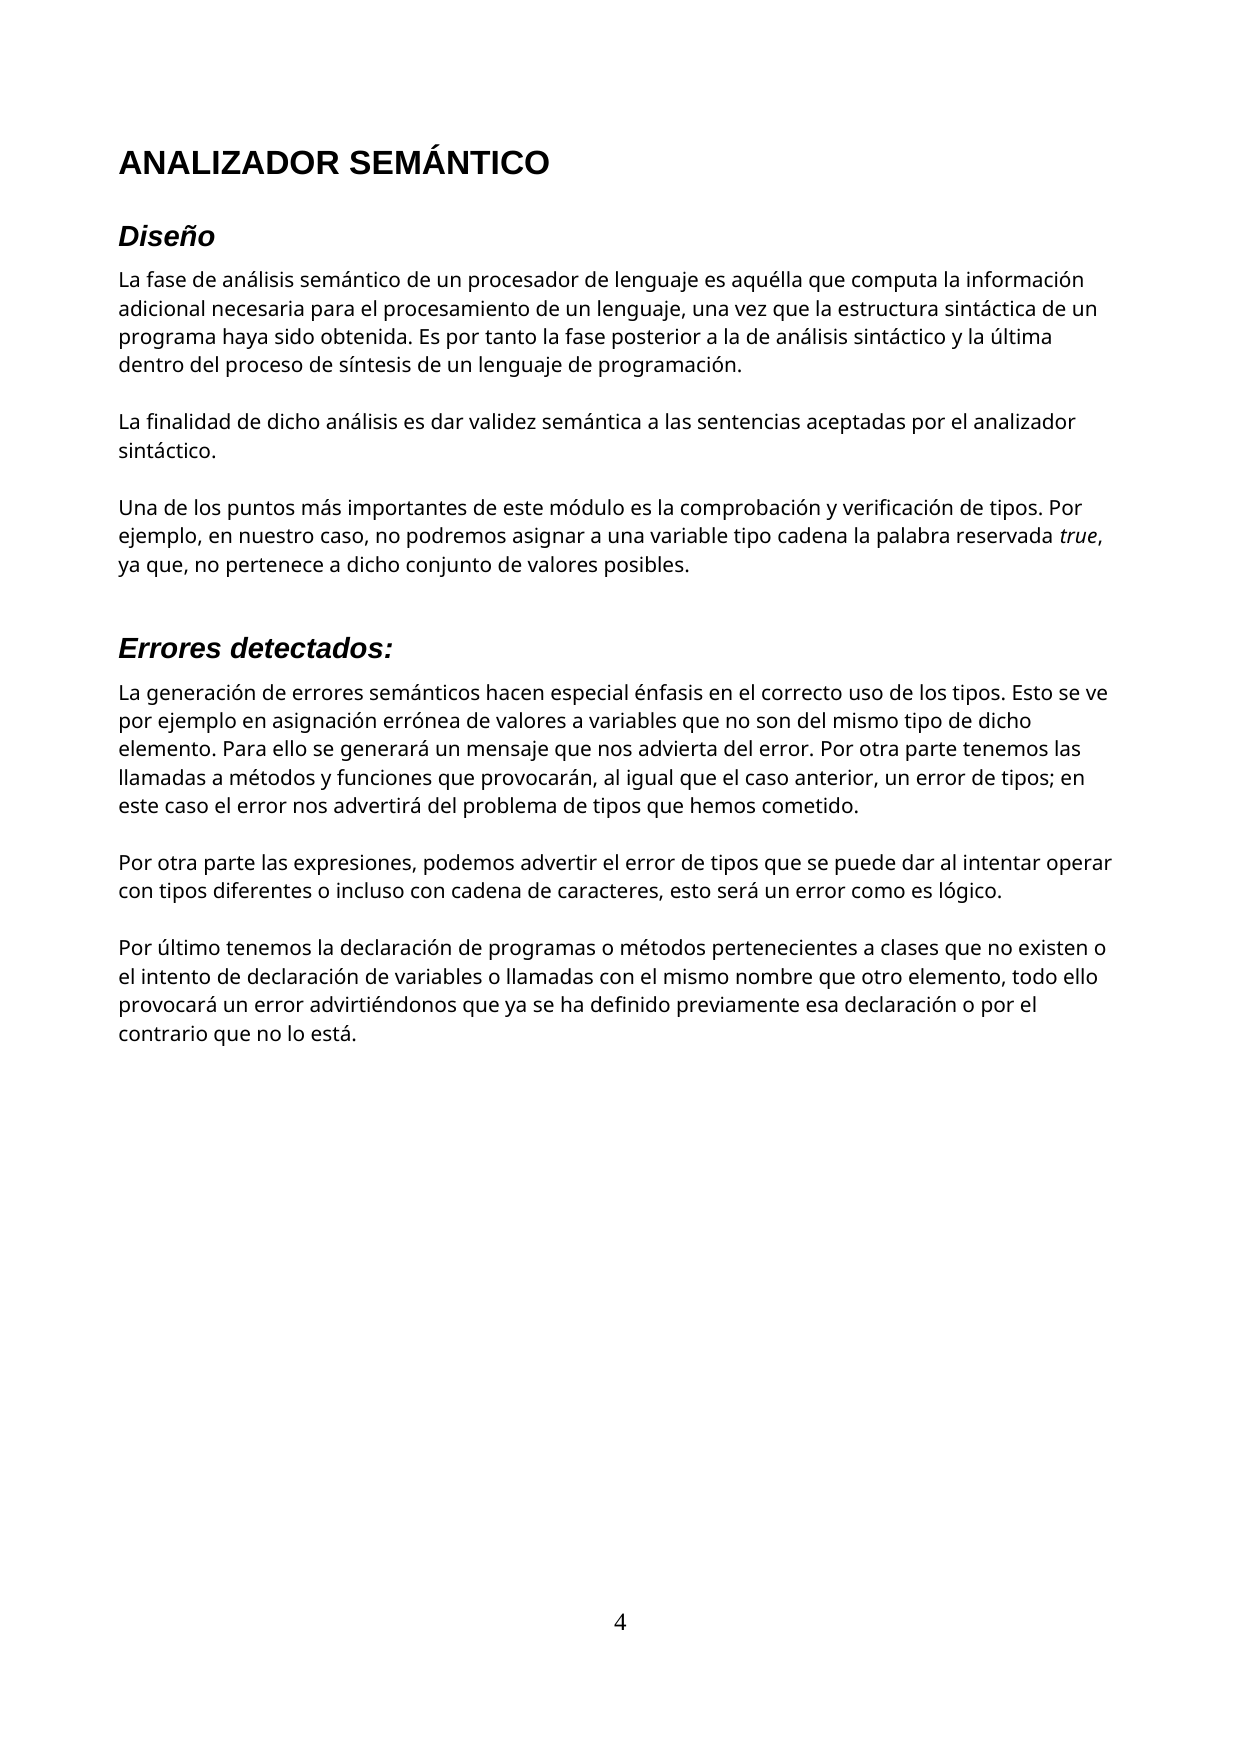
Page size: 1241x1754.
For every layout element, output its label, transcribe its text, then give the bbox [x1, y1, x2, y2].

subtitle ANALIZADOR SEMÁNTICO [118, 143, 1122, 182]
text La generación de errores semánticos hacen especial énfasis en el correcto uso de los tipos. Esto se ve por ejemplo en asignación errónea de valores a variables que no son del mismo tipo de dicho elemento. Para ello se generará un mensaje que nos advierta del error. Por otra parte tenemos las llamadas a métodos y funciones que provocarán, al igual que el caso anterior, un error de tipos; en este caso el error nos advertirá del problema de tipos que hemos cometido. [118, 678, 1122, 820]
text Una de los puntos más importantes de este módulo es la comprobación y verificación de tipos. Por ejemplo, en nuestro caso, no podremos asignar a una variable tipo cadena la palabra reservada true, ya que, no pertenece a dicho conjunto de valores posibles. [118, 493, 1122, 578]
text Por otra parte las expresiones, podemos advertir el error de tipos que se puede dar al intentar operar con tipos diferentes o incluso con cadena de caracteres, esto será un error como es lógico. [118, 848, 1122, 905]
text La fase de análisis semántico de un procesador de lenguaje es aquélla que computa la información adicional necesaria para el procesamiento de un lenguaje, una vez que la estructura sintáctica de un programa haya sido obtenida. Es por tanto la fase posterior a la de análisis sintáctico y la última dentro del proceso de síntesis de un lenguaje de programación. [118, 265, 1122, 379]
text La finalidad de dicho análisis es dar validez semántica a las sentencias aceptadas por el analizador sintáctico. [118, 407, 1122, 464]
subtitle Diseño [118, 219, 1122, 253]
text Por último tenemos la declaración de programas o métodos pertenecientes a clases que no existen o el intento de declaración de variables o llamadas con el mismo nombre que otro elemento, todo ello provocará un error advirtiéndonos que ya se ha definido previamente esa declaración o por el contrario que no lo está. [118, 933, 1122, 1047]
subtitle Errores detectados: [118, 632, 1122, 665]
